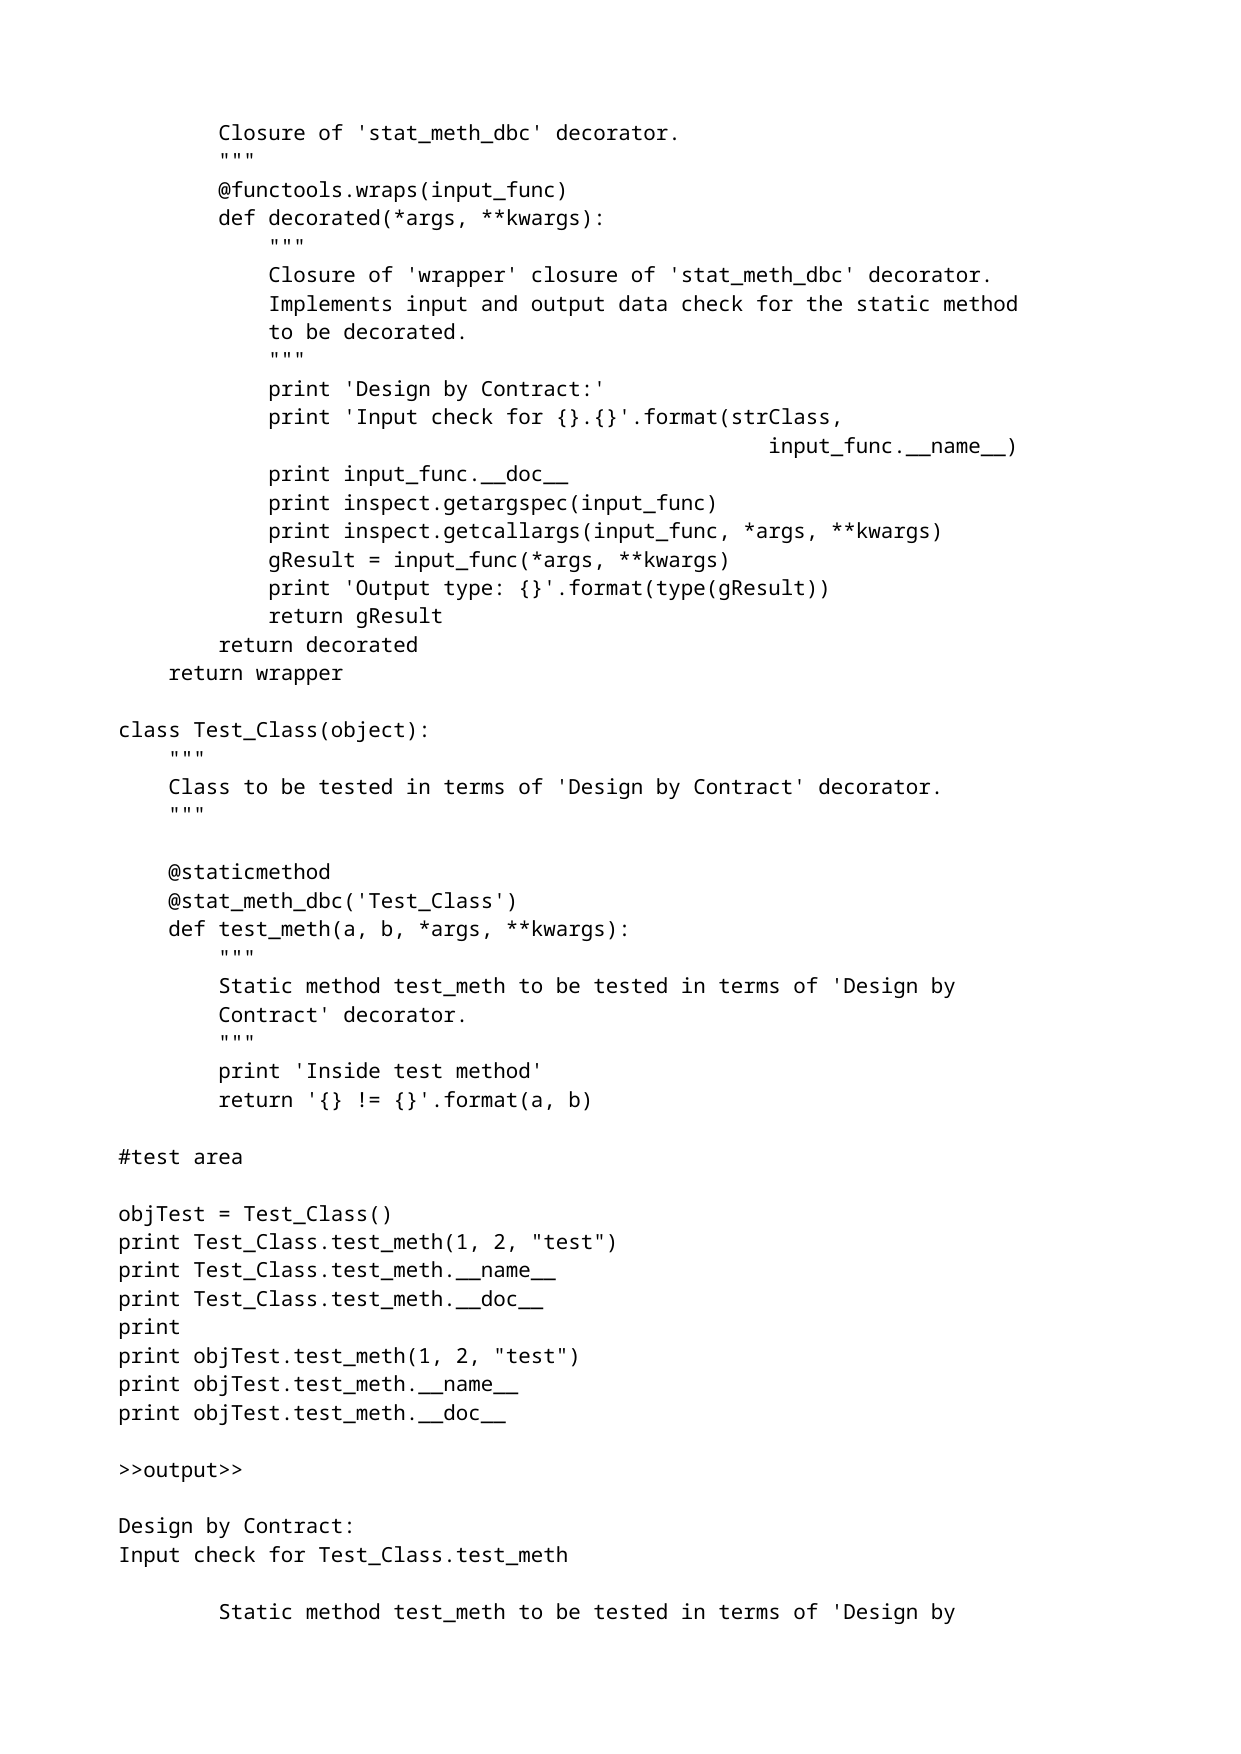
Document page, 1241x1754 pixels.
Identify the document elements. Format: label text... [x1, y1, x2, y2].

text Contract' decorator. [118, 1000, 1122, 1028]
text print objTest.test_meth.__doc__ [118, 1398, 1122, 1426]
text input_func.__name__) [118, 431, 1122, 459]
text Static method test_meth to be tested in terms of 'Design by [118, 1597, 1122, 1625]
text print inspect.getargspec(input_func) [118, 488, 1122, 516]
text """ [118, 801, 1122, 829]
text print 'Input check for {}.{}'.format(strClass, [118, 402, 1122, 431]
text """ [118, 346, 1122, 374]
text return '{} != {}'.format(a, b) [118, 1085, 1122, 1113]
text @stat_meth_dbc('Test_Class') [118, 886, 1122, 914]
text print inspect.getcallargs(input_func, *args, **kwargs) [118, 516, 1122, 545]
text objTest = Test_Class() [118, 1199, 1122, 1227]
text print [118, 1312, 1122, 1341]
text print input_func.__doc__ [118, 459, 1122, 488]
text Static method test_meth to be tested in terms of 'Design by [118, 971, 1122, 1000]
text Design by Contract: [118, 1512, 1122, 1540]
text print 'Inside test method' [118, 1057, 1122, 1085]
text >>output>> [118, 1455, 1122, 1483]
text gResult = input_func(*args, **kwargs) [118, 545, 1122, 573]
text to be decorated. [118, 317, 1122, 346]
text """ [118, 147, 1122, 175]
text return wrapper [118, 658, 1122, 687]
text def test_meth(a, b, *args, **kwargs): [118, 914, 1122, 943]
text @functools.wraps(input_func) [118, 175, 1122, 203]
text return decorated [118, 630, 1122, 658]
text print 'Design by Contract:' [118, 374, 1122, 402]
text print objTest.test_meth.__name__ [118, 1369, 1122, 1398]
text print Test_Class.test_meth(1, 2, "test") [118, 1227, 1122, 1256]
text print Test_Class.test_meth.__name__ [118, 1256, 1122, 1284]
text print objTest.test_meth(1, 2, "test") [118, 1341, 1122, 1369]
text #test area [118, 1142, 1122, 1170]
text print Test_Class.test_meth.__doc__ [118, 1284, 1122, 1312]
text def decorated(*args, **kwargs): [118, 203, 1122, 232]
text Closure of 'stat_meth_dbc' decorator. [118, 118, 1122, 147]
text """ [118, 943, 1122, 971]
text """ [118, 744, 1122, 772]
text Input check for Test_Class.test_meth [118, 1540, 1122, 1568]
text Class to be tested in terms of 'Design by Contract' decorator. [118, 772, 1122, 801]
text print 'Output type: {}'.format(type(gResult)) [118, 573, 1122, 602]
text Closure of 'wrapper' closure of 'stat_meth_dbc' decorator. [118, 260, 1122, 289]
text return gResult [118, 602, 1122, 630]
text """ [118, 232, 1122, 260]
text class Test_Class(object): [118, 715, 1122, 744]
text @staticmethod [118, 857, 1122, 886]
text Implements input and output data check for the static method [118, 289, 1122, 317]
text """ [118, 1028, 1122, 1057]
